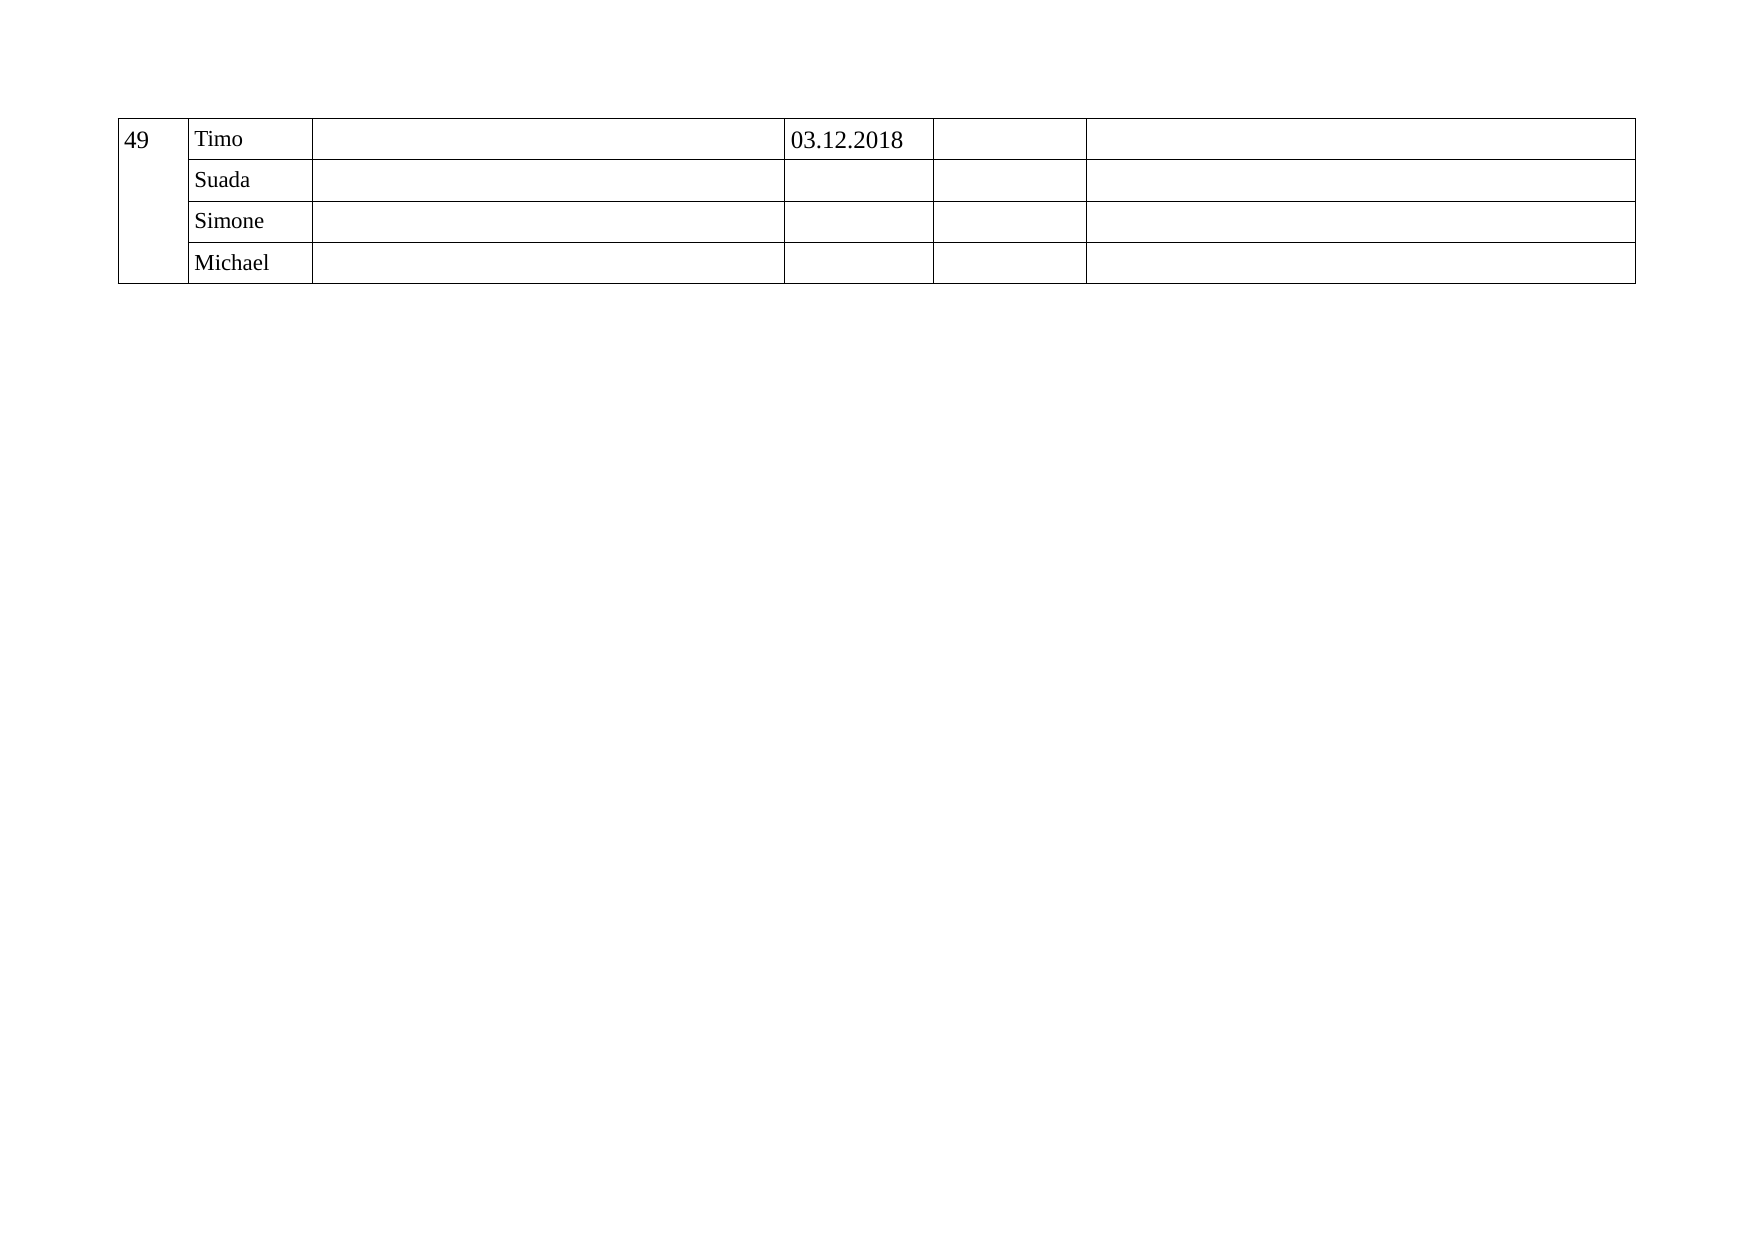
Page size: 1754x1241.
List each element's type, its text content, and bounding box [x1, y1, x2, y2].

table_cell [934, 202, 1086, 242]
table_cell [1087, 160, 1635, 201]
table_cell [1087, 202, 1635, 242]
table_cell Timo [189, 119, 312, 159]
table_cell [313, 202, 784, 242]
table_cell [313, 119, 784, 159]
table_cell [934, 243, 1086, 283]
table_cell [313, 243, 784, 283]
table_cell 03.12.2018 [785, 119, 933, 159]
table_cell [785, 160, 933, 201]
table_cell [1087, 119, 1635, 159]
table_cell [785, 243, 933, 283]
table_cell [1087, 243, 1635, 283]
table_cell [313, 160, 784, 201]
table_cell Suada [189, 160, 312, 201]
table_cell [785, 202, 933, 242]
table_cell [934, 160, 1086, 201]
table_cell [934, 119, 1086, 159]
table_cell Michael [189, 243, 312, 283]
table_cell Simone [189, 202, 312, 242]
table_cell 49 [119, 119, 188, 283]
